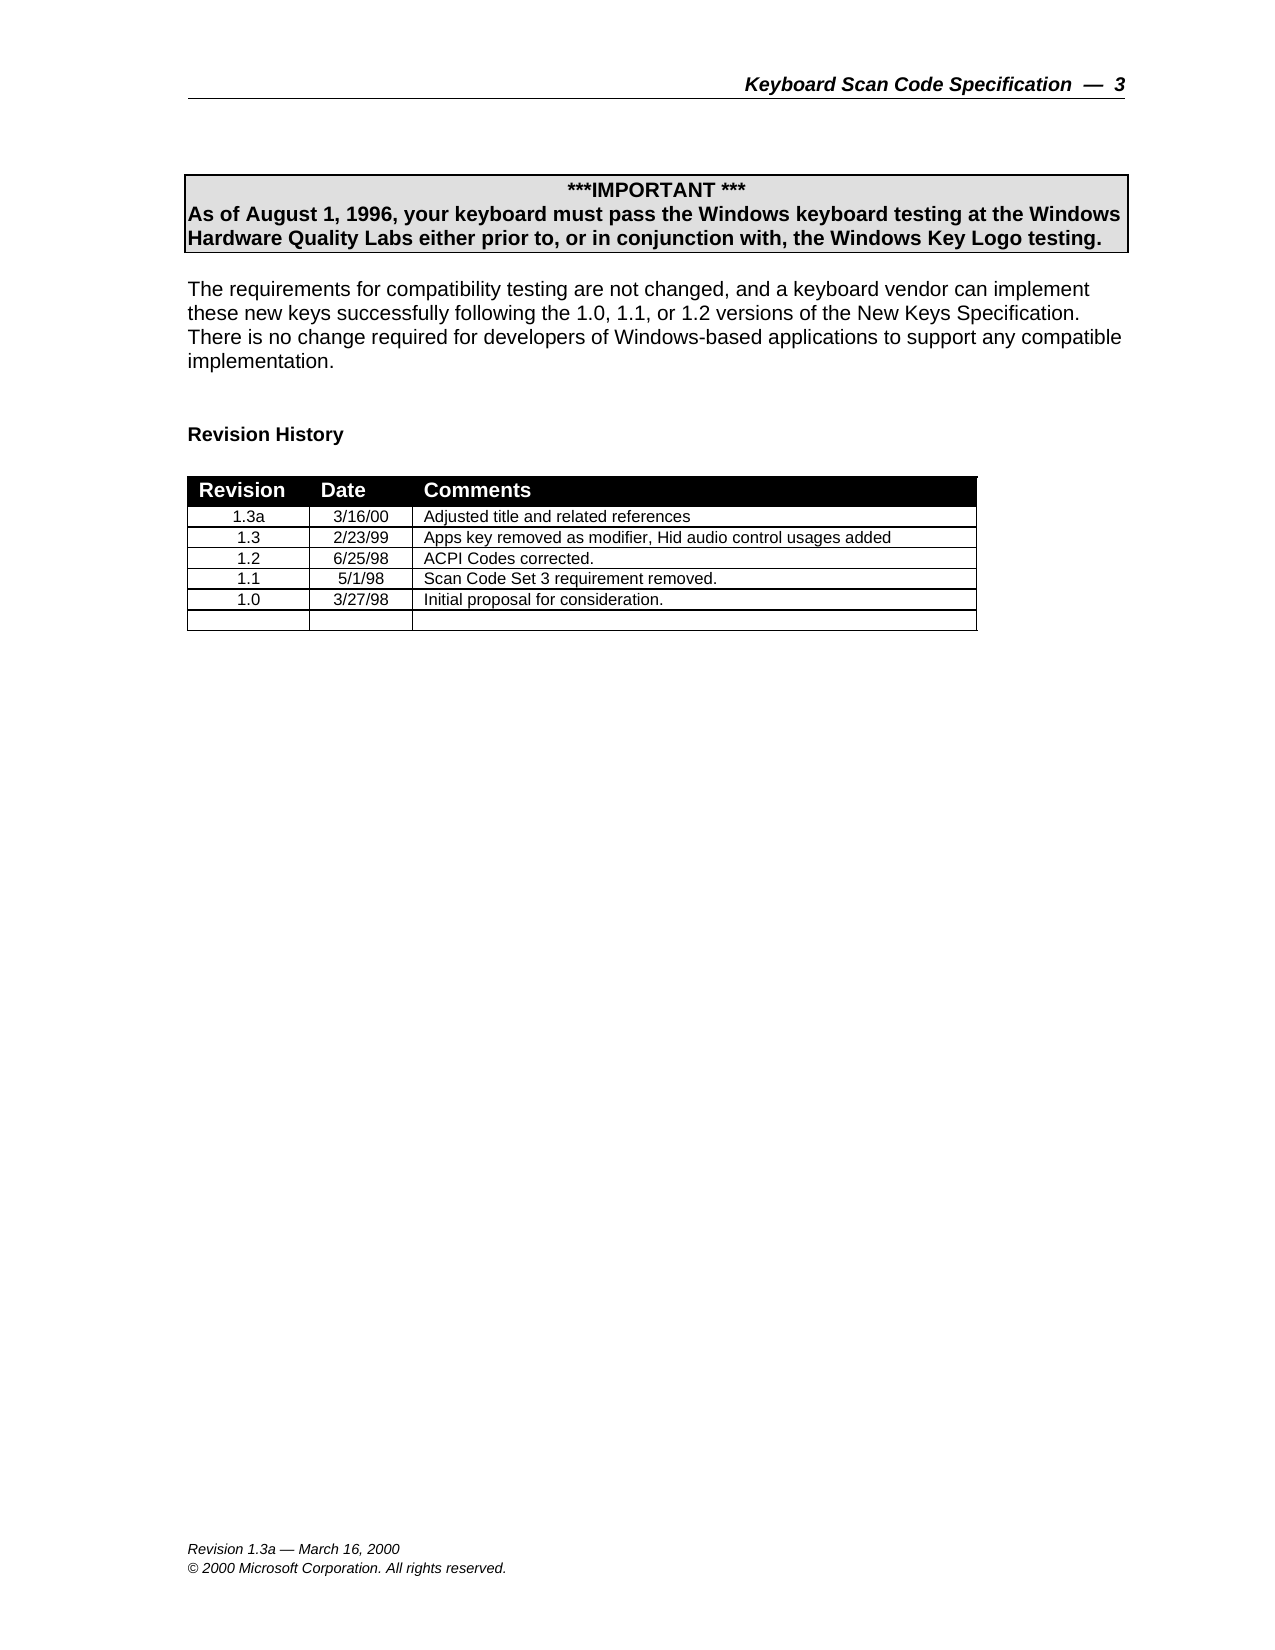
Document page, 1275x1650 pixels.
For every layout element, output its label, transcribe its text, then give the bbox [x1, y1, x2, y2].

table_cell 1.0 [188, 590, 309, 609]
table_header Revision [188, 478, 309, 505]
table_cell ACPI Codes corrected. [413, 548, 976, 568]
table_cell 6/25/98 [310, 548, 412, 568]
table_cell 2/23/99 [310, 528, 412, 547]
text The requirements for compatibility testing are not changed, and a keyboard vendor can implement these new keys successfully following the 1.0, 1.1, or 1.2 versions of the New Keys Specification. There is no change required for developers of Windows-based applications to support any compatible implementation. [187, 277, 1125, 373]
table_cell 5/1/98 [310, 569, 412, 588]
text Revision History [187, 423, 1125, 446]
text As of August 1, 1996, your keyboard must pass the Windows keyboard testing at the Windows Hardware Quality Labs either prior to, or in conjunction with, the Windows Key Logo testing. [186, 198, 1127, 252]
table_cell [413, 611, 976, 630]
table_cell Scan Code Set 3 requirement removed. [413, 569, 976, 588]
table_header Date [310, 478, 412, 505]
table_cell Apps key removed as modifier, Hid audio control usages added [413, 528, 976, 547]
table_cell [188, 611, 309, 630]
table_cell 3/27/98 [310, 590, 412, 609]
table_cell 1.2 [188, 548, 309, 568]
table_cell [310, 611, 412, 630]
table_cell Adjusted title and related references [413, 507, 976, 526]
table_cell 1.3 [188, 528, 309, 547]
text ***IMPORTANT *** [186, 176, 1127, 198]
table_header Comments [413, 478, 976, 505]
table_cell Initial proposal for consideration. [413, 590, 976, 609]
table_cell 3/16/00 [310, 507, 412, 526]
table_cell 1.1 [188, 569, 309, 588]
table_cell 1.3a [188, 507, 309, 526]
